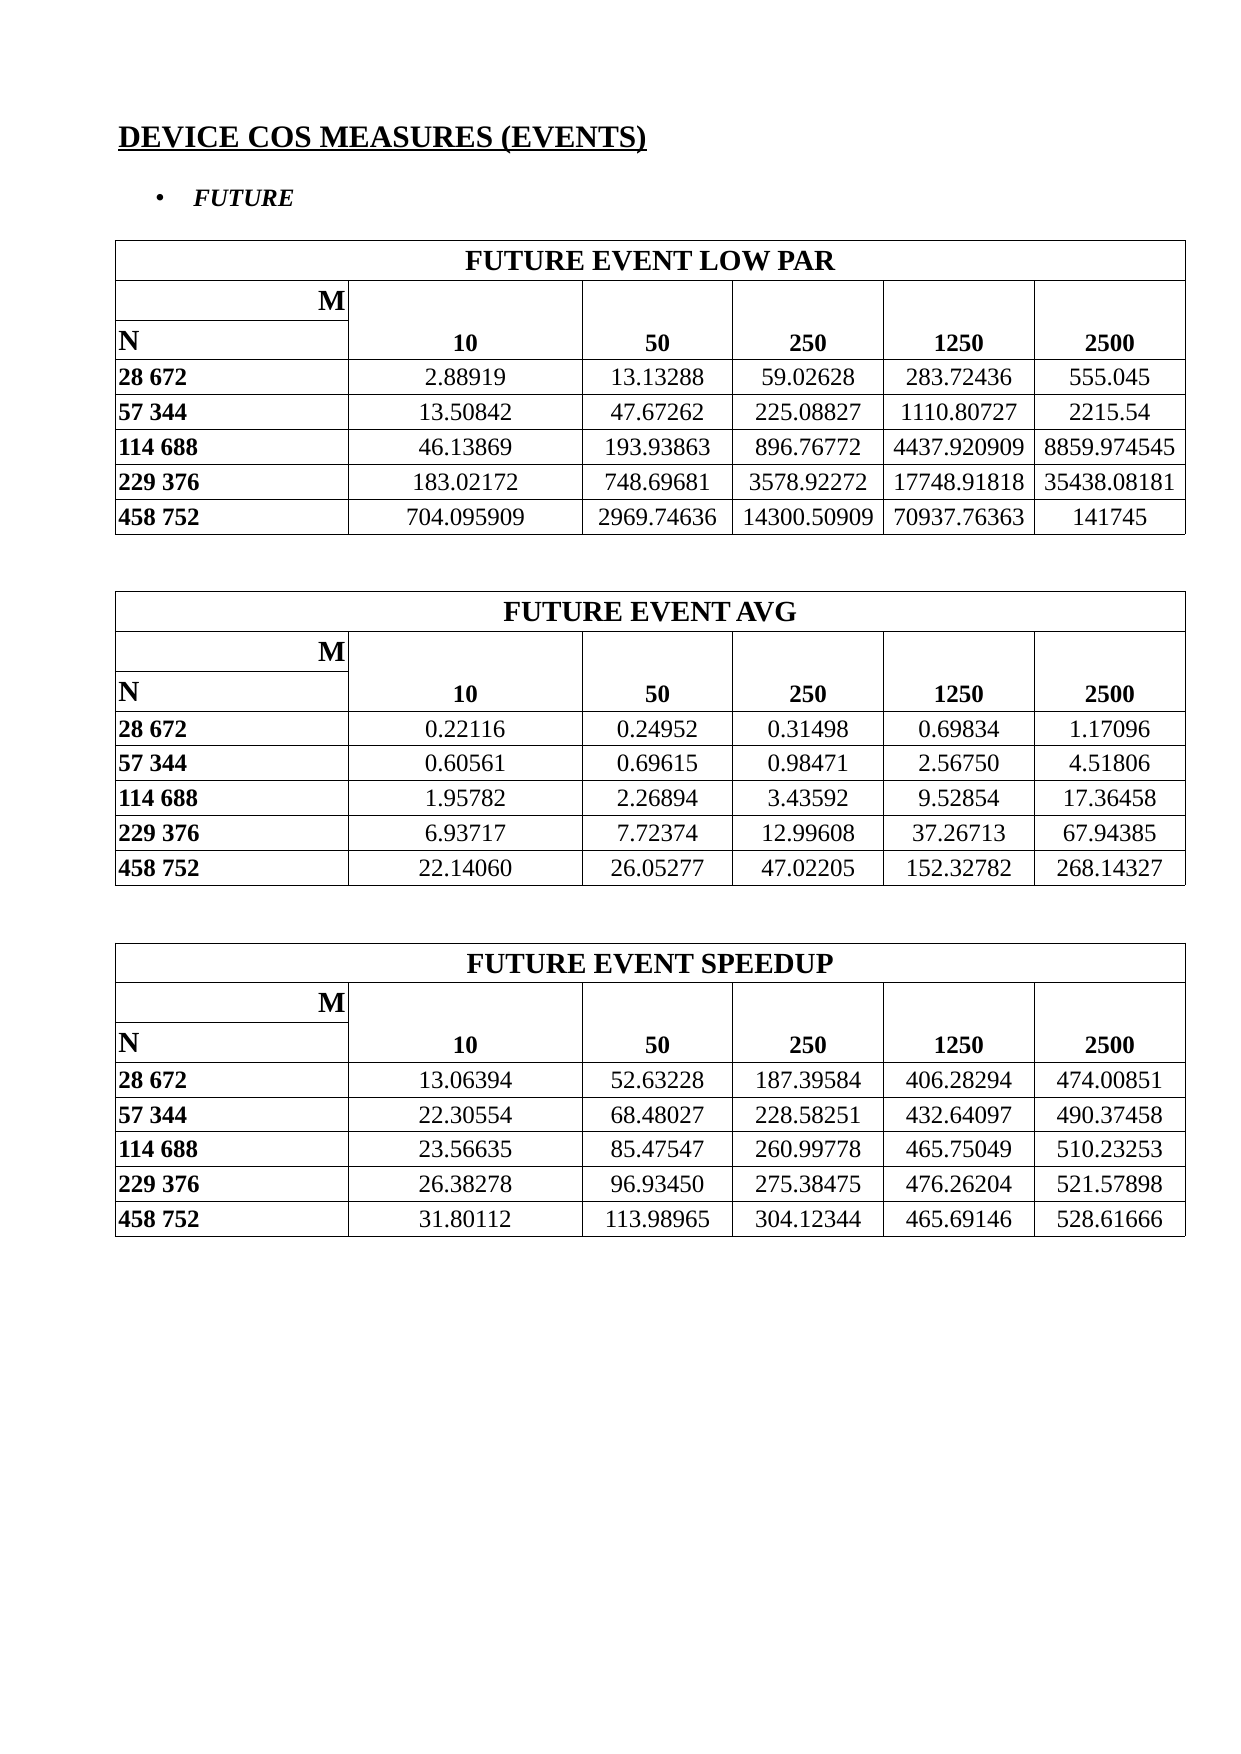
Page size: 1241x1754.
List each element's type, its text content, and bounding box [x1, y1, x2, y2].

table_cell 4.51806 [1035, 746, 1185, 780]
table_cell 0.69834 [884, 712, 1034, 745]
table_cell 37.26713 [884, 816, 1034, 850]
table_cell 555.045 [1035, 360, 1185, 394]
table_cell 2.56750 [884, 746, 1034, 780]
table_header FUTURE EVENT SPEEDUP [116, 944, 1185, 982]
table_cell 260.99778 [733, 1132, 883, 1166]
table_cell 0.22116 [349, 712, 582, 745]
table_cell 114 688 [116, 430, 348, 464]
table_cell 50 [583, 632, 732, 711]
table_cell 22.14060 [349, 851, 582, 885]
table_cell 0.31498 [733, 712, 883, 745]
text DEVICE COS MEASURES (EVENTS) [118, 118, 1122, 154]
table_cell 1110.80727 [884, 395, 1034, 429]
table_cell 250 [733, 632, 883, 711]
table_cell 0.98471 [733, 746, 883, 780]
table_cell 26.05277 [583, 851, 732, 885]
table_cell 250 [733, 281, 883, 359]
table_cell 47.02205 [733, 851, 883, 885]
table_header FUTURE EVENT AVG [116, 592, 1185, 631]
table_cell 2.88919 [349, 360, 582, 394]
table_cell 704.095909 [349, 500, 582, 534]
table_cell 304.12344 [733, 1202, 883, 1236]
list FUTURE [156, 183, 1122, 212]
table_cell 3578.92272 [733, 465, 883, 499]
table_cell 187.39584 [733, 1063, 883, 1097]
table_cell M [116, 632, 348, 671]
table_cell 13.50842 [349, 395, 582, 429]
table_cell 10 [349, 632, 582, 711]
table_cell 1.95782 [349, 781, 582, 815]
table_cell 8859.974545 [1035, 430, 1185, 464]
table_cell 458 752 [116, 851, 348, 885]
table_cell 225.08827 [733, 395, 883, 429]
table_cell 229 376 [116, 465, 348, 499]
table_cell 250 [733, 983, 883, 1062]
table_cell 114 688 [116, 1132, 348, 1166]
table_cell 59.02628 [733, 360, 883, 394]
table_cell 13.13288 [583, 360, 732, 394]
table_cell 50 [583, 983, 732, 1062]
table_cell 47.67262 [583, 395, 732, 429]
table_cell 35438.08181 [1035, 465, 1185, 499]
table_cell 152.32782 [884, 851, 1034, 885]
table_cell M [116, 983, 348, 1022]
table_cell 13.06394 [349, 1063, 582, 1097]
table_cell 432.64097 [884, 1098, 1034, 1131]
table_cell 113.98965 [583, 1202, 732, 1236]
table_cell 228.58251 [733, 1098, 883, 1131]
table_cell N [116, 321, 348, 359]
table_cell 193.93863 [583, 430, 732, 464]
table_cell 85.47547 [583, 1132, 732, 1166]
table_cell 26.38278 [349, 1167, 582, 1201]
table_cell N [116, 672, 348, 711]
table_cell 465.75049 [884, 1132, 1034, 1166]
table_cell 57 344 [116, 1098, 348, 1131]
table_cell 465.69146 [884, 1202, 1034, 1236]
table_cell 57 344 [116, 395, 348, 429]
table_cell 12.99608 [733, 816, 883, 850]
table_cell 28 672 [116, 360, 348, 394]
table_cell 2500 [1035, 281, 1185, 359]
table_cell 458 752 [116, 1202, 348, 1236]
table_header FUTURE EVENT LOW PAR [116, 241, 1185, 280]
table_cell 474.00851 [1035, 1063, 1185, 1097]
table_cell 50 [583, 281, 732, 359]
table_cell 229 376 [116, 1167, 348, 1201]
table_cell 3.43592 [733, 781, 883, 815]
table_cell 68.48027 [583, 1098, 732, 1131]
table_cell 57 344 [116, 746, 348, 780]
table_cell 458 752 [116, 500, 348, 534]
table_cell 9.52854 [884, 781, 1034, 815]
table_cell 31.80112 [349, 1202, 582, 1236]
table_cell 70937.76363 [884, 500, 1034, 534]
table_cell 283.72436 [884, 360, 1034, 394]
table_cell 28 672 [116, 712, 348, 745]
table_cell 268.14327 [1035, 851, 1185, 885]
table_cell 476.26204 [884, 1167, 1034, 1201]
table_cell 406.28294 [884, 1063, 1034, 1097]
table_cell 1.17096 [1035, 712, 1185, 745]
table_cell 2215.54 [1035, 395, 1185, 429]
table_cell 4437.920909 [884, 430, 1034, 464]
table_cell 510.23253 [1035, 1132, 1185, 1166]
table_cell 0.60561 [349, 746, 582, 780]
table_cell 521.57898 [1035, 1167, 1185, 1201]
table_cell 46.13869 [349, 430, 582, 464]
table_cell 183.02172 [349, 465, 582, 499]
table_cell 0.69615 [583, 746, 732, 780]
table_cell 1250 [884, 983, 1034, 1062]
table_cell 2.26894 [583, 781, 732, 815]
table_cell 10 [349, 983, 582, 1062]
table_cell 2500 [1035, 983, 1185, 1062]
table_cell 6.93717 [349, 816, 582, 850]
table_cell 490.37458 [1035, 1098, 1185, 1131]
table_cell 896.76772 [733, 430, 883, 464]
table_cell 96.93450 [583, 1167, 732, 1201]
table_cell 10 [349, 281, 582, 359]
table_cell 2500 [1035, 632, 1185, 711]
table_cell 67.94385 [1035, 816, 1185, 850]
table_cell 1250 [884, 632, 1034, 711]
table_cell 22.30554 [349, 1098, 582, 1131]
table_cell 1250 [884, 281, 1034, 359]
table_cell 2969.74636 [583, 500, 732, 534]
table_cell 7.72374 [583, 816, 732, 850]
table_cell 528.61666 [1035, 1202, 1185, 1236]
table_cell N [116, 1023, 348, 1062]
table_cell 748.69681 [583, 465, 732, 499]
table_cell 17.36458 [1035, 781, 1185, 815]
table_cell 23.56635 [349, 1132, 582, 1166]
table_cell 275.38475 [733, 1167, 883, 1201]
table_cell 114 688 [116, 781, 348, 815]
table_cell 17748.91818 [884, 465, 1034, 499]
table_cell 14300.50909 [733, 500, 883, 534]
table_cell 229 376 [116, 816, 348, 850]
table_cell 28 672 [116, 1063, 348, 1097]
table_cell 141745 [1035, 500, 1185, 534]
table_cell 52.63228 [583, 1063, 732, 1097]
table_cell 0.24952 [583, 712, 732, 745]
table_cell M [116, 281, 348, 320]
